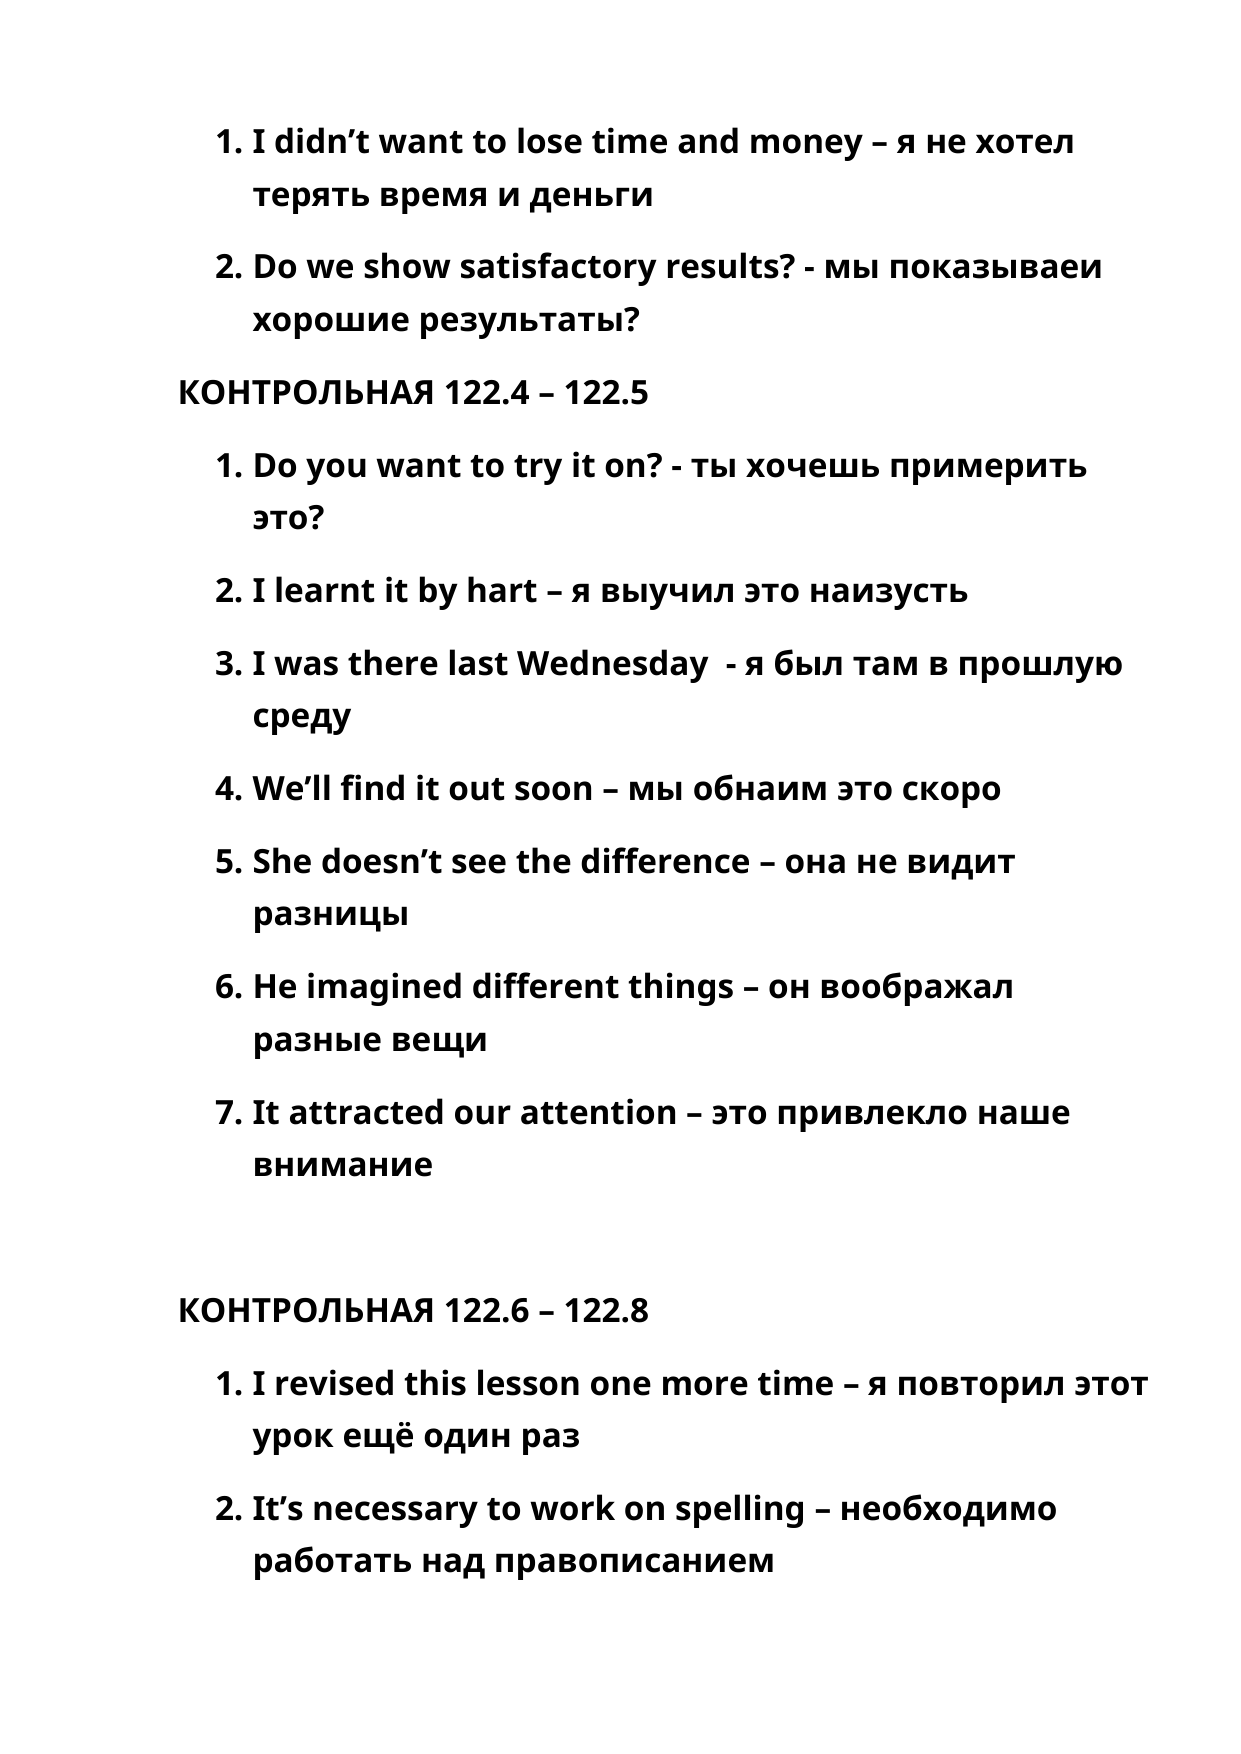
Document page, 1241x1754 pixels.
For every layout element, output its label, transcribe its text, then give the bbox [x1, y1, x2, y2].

list Do we show satisfactory results? - мы показываеи хорошие результаты? [215, 243, 1152, 341]
list He imagined different things – он воображал разные вещи [215, 963, 1152, 1061]
list I was there last Wednesday - я был там в прошлую среду [215, 640, 1152, 737]
list It attracted our attention – это привлекло наше внимание [215, 1088, 1152, 1186]
list I didn’t want to lose time and money – я не хотел терять время и деньги [215, 118, 1152, 216]
list Do you want to try it on? - ты хочешь примерить это? [215, 442, 1152, 539]
list It’s necessary to work on spelling – необходимо работать над правописанием [215, 1485, 1152, 1582]
list We’ll find it out soon – мы обнаим это скоро [215, 765, 1152, 810]
list She doesn’t see the difference – она не видит разницы [215, 838, 1152, 936]
list I learnt it by hart – я выучил это наизусть [215, 567, 1152, 612]
text КОНТРОЛЬНАЯ 122.6 – 122.8 [177, 1287, 1152, 1332]
list I revised this lesson one more time – я повторил этот урок ещё один раз [215, 1360, 1152, 1457]
text КОНТРОЛЬНАЯ 122.4 – 122.5 [177, 368, 1152, 414]
